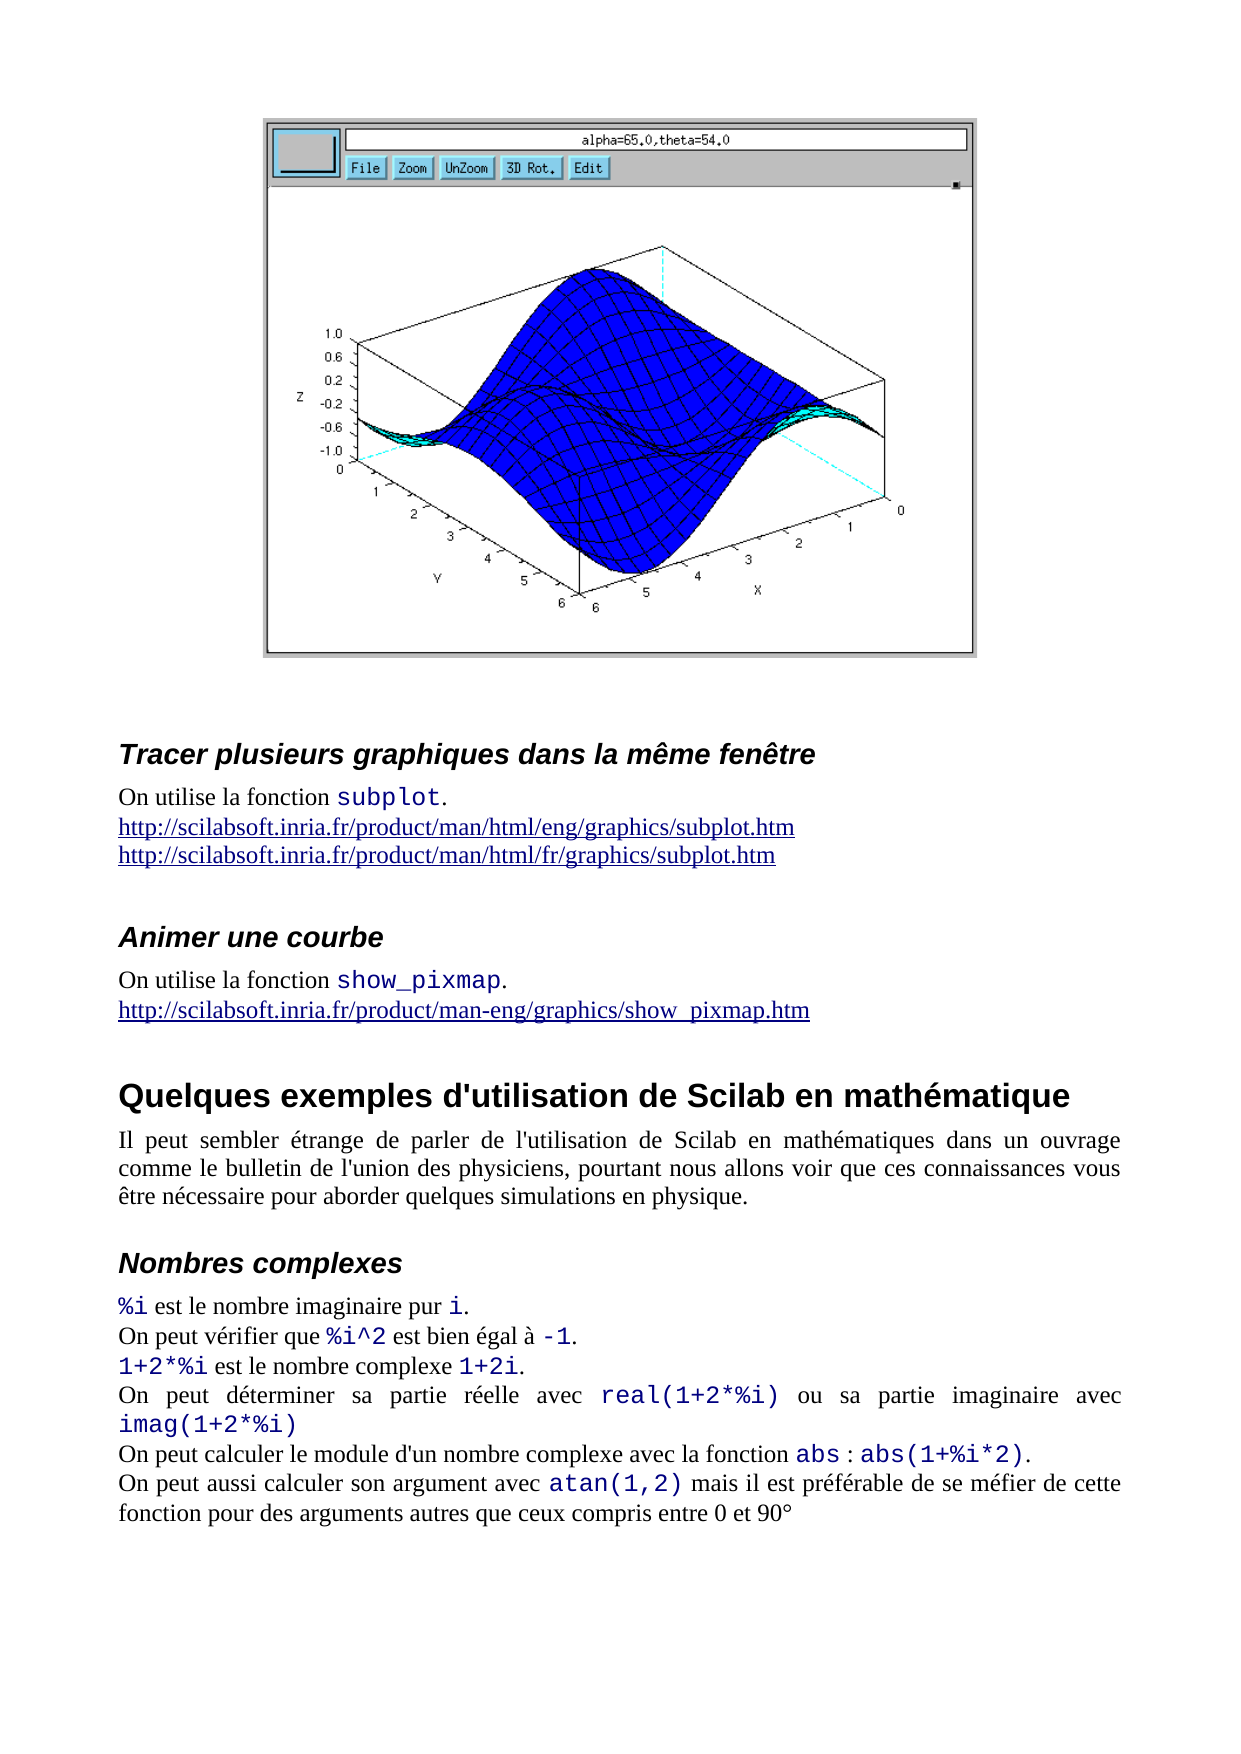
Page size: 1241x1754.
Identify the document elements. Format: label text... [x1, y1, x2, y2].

text On utilise la fonction show_pixmap. [118, 966, 1122, 996]
text 1+2*%i est le nombre complexe 1+2i. [118, 1352, 1122, 1382]
text On peut vérifier que %i^2 est bien égal à -1. [118, 1322, 1122, 1352]
text http://scilabsoft.inria.fr/product/man-eng/graphics/show_pixmap.htm [118, 996, 1122, 1024]
subtitle Nombres complexes [118, 1247, 1122, 1280]
text On peut déterminer sa partie réelle avec real(1+2*%i) ou sa partie imaginaire avec imag(1+2*%i) [118, 1382, 1122, 1440]
text http://scilabsoft.inria.fr/product/man/html/fr/graphics/subplot.htm [118, 841, 1122, 868]
text On peut calculer le module d'un nombre complexe avec la fonction abs : abs(1+%i*2). [118, 1440, 1122, 1469]
text %i est le nombre imaginaire pur i. [118, 1292, 1122, 1322]
subtitle Animer une courbe [118, 921, 1122, 954]
text On utilise la fonction subplot. [118, 783, 1122, 813]
text On peut aussi calculer son argument avec atan(1,2) mais il est préférable de se méfier de cette fonction pour des arguments autres que ceux compris entre 0 et 90° [118, 1469, 1122, 1527]
picture [262, 118, 978, 658]
subtitle Quelques exemples d'utilisation de Scilab en mathématique [118, 1077, 1122, 1114]
text Il peut sembler étrange de parler de l'utilisation de Scilab en mathématiques dans un ouvrage comme le bulletin de l'union des physiciens, pourtant nous allons voir que ces connaissances vous être nécessaire pour aborder quelques simulations en physique. [118, 1127, 1122, 1210]
subtitle Tracer plusieurs graphiques dans la même fenêtre [118, 738, 1122, 771]
text http://scilabsoft.inria.fr/product/man/html/eng/graphics/subplot.htm [118, 813, 1122, 841]
